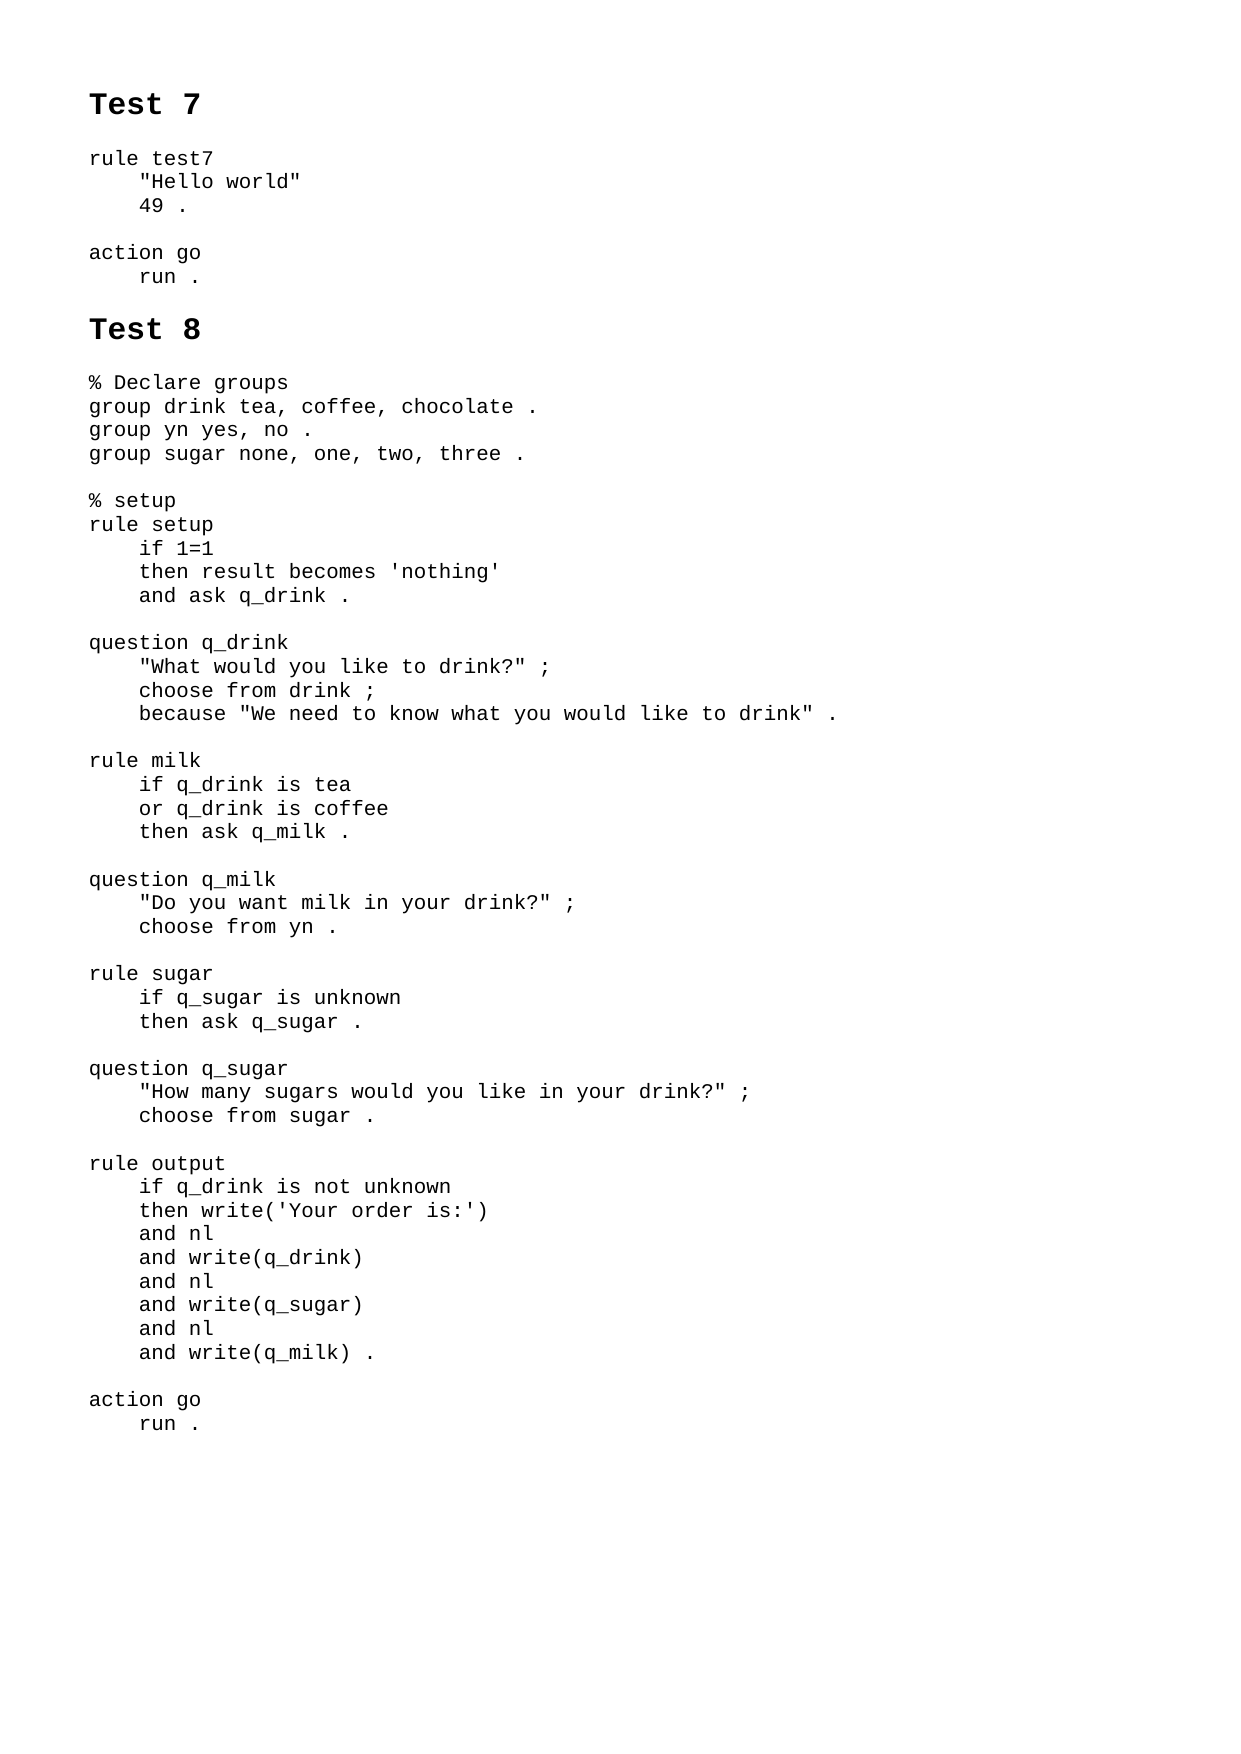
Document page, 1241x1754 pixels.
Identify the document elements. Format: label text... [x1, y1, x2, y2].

text group yn yes, no . [88, 419, 1152, 443]
text rule output [88, 1152, 1152, 1176]
text choose from sugar . [88, 1105, 1152, 1129]
text or q_drink is coffee [88, 798, 1152, 821]
text question q_drink [88, 632, 1152, 656]
text and ask q_drink . [88, 585, 1152, 609]
text % Declare groups [88, 372, 1152, 396]
text % setup [88, 490, 1152, 514]
text if q_drink is tea [88, 774, 1152, 798]
text then ask q_sugar . [88, 1011, 1152, 1034]
text then ask q_milk . [88, 821, 1152, 845]
text Test 8 [88, 313, 1152, 348]
text and write(q_milk) . [88, 1342, 1152, 1365]
text "How many sugars would you like in your drink?" ; [88, 1082, 1152, 1105]
text because "We need to know what you would like to drink" . [88, 703, 1152, 727]
text if q_drink is not unknown [88, 1176, 1152, 1200]
text "Do you want milk in your drink?" ; [88, 892, 1152, 916]
text group sugar none, one, two, three . [88, 443, 1152, 467]
text and write(q_sugar) [88, 1294, 1152, 1318]
text if q_sugar is unknown [88, 987, 1152, 1011]
text if 1=1 [88, 538, 1152, 561]
text choose from drink ; [88, 679, 1152, 703]
text run . [88, 1413, 1152, 1436]
text and nl [88, 1223, 1152, 1247]
text question q_milk [88, 869, 1152, 892]
text Test 7 [88, 88, 1152, 124]
text action go [88, 1389, 1152, 1413]
text and nl [88, 1318, 1152, 1342]
text rule sugar [88, 963, 1152, 987]
text question q_sugar [88, 1058, 1152, 1082]
text then write('Your order is:') [88, 1200, 1152, 1223]
text 49 . [88, 195, 1152, 218]
text and write(q_drink) [88, 1247, 1152, 1271]
text group drink tea, coffee, chocolate . [88, 396, 1152, 419]
text "What would you like to drink?" ; [88, 656, 1152, 679]
text rule milk [88, 751, 1152, 774]
text run . [88, 266, 1152, 289]
text action go [88, 242, 1152, 266]
text then result becomes 'nothing' [88, 561, 1152, 585]
text and nl [88, 1271, 1152, 1294]
text choose from yn . [88, 916, 1152, 940]
text "Hello world" [88, 171, 1152, 195]
text rule test7 [88, 148, 1152, 171]
text rule setup [88, 514, 1152, 538]
